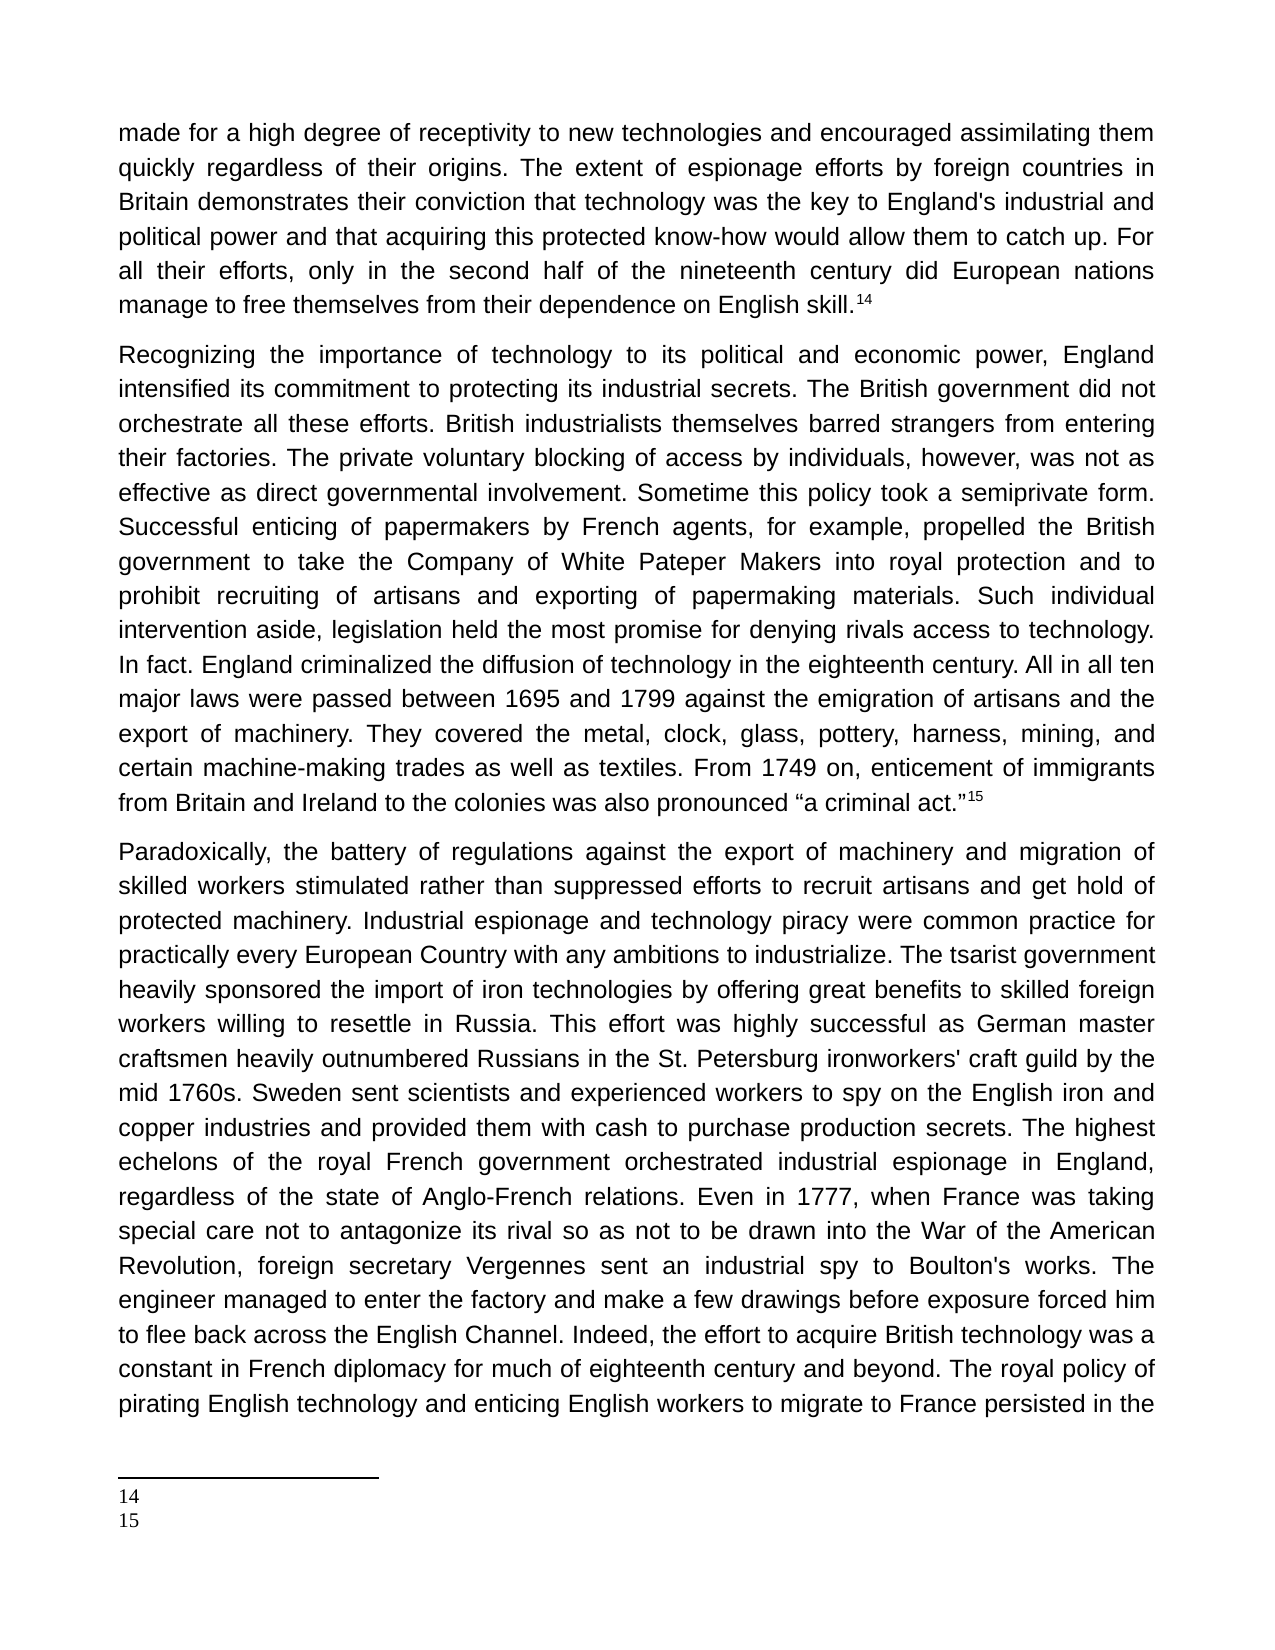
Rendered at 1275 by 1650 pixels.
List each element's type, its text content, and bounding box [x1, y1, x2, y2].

text Paradoxically, the battery of regulations against the export of machinery and migration of skilled workers stimulated rather than suppressed efforts to recruit artisans and get hold of protected machinery. Industrial espionage and technology piracy were common practice for practically every European Country with any ambitions to industrialize. The tsarist government heavily sponsored the import of iron technologies by offering great benefits to skilled foreign workers willing to resettle in Russia. This effort was highly successful as German master craftsmen heavily outnumbered Russians in the St. Petersburg ironworkers' craft guild by the mid 1760s. Sweden sent scientists and experienced workers to spy on the English iron and copper industries and provided them with cash to purchase production secrets. The highest echelons of the royal French government orchestrated industrial espionage in England, regardless of the state of Anglo-French relations. Even in 1777, when France was taking special care not to antagonize its rival so as not to be drawn into the War of the American Revolution, foreign secretary Vergennes sent an industrial spy to Boulton's works. The engineer managed to enter the factory and make a few drawings before exposure forced him to flee back across the English Channel. Indeed, the effort to acquire British technology was a constant in French diplomacy for much of eighteenth century and beyond. The royal policy of pirating English technology and enticing English workers to migrate to France persisted in the [118, 837, 1157, 1417]
text Recognizing the importance of technology to its political and economic power, England intensified its commitment to protecting its industrial secrets. The British government did not orchestrate all these efforts. British industrialists themselves barred strangers from entering their factories. The private voluntary blocking of access by individuals, however, was not as effective as direct governmental involvement. Sometime this policy took a semiprivate form. Successful enticing of papermakers by French agents, for example, propelled the British government to take the Company of White Pateper Makers into royal protection and to prohibit recruiting of artisans and exporting of papermaking materials. Such individual intervention aside, legislation held the most promise for denying rivals access to technology. In fact. England criminalized the diffusion of technology in the eighteenth century. All in all ten major laws were passed between 1695 and 1799 against the emigration of artisans and the export of machinery. They covered the metal, clock, glass, pottery, harness, mining, and certain machine-making trades as well as textiles. From 1749 on, enticement of immigrants from Britain and Ireland to the colonies was also pronounced “a criminal act.” [118, 339, 1157, 817]
text made for a high degree of receptivity to new technologies and encouraged assimilating them quickly regardless of their origins. The extent of espionage efforts by foreign countries in Britain demonstrates their conviction that technology was the key to England's industrial and political power and that acquiring this protected know-how would allow them to catch up. For all their efforts, only in the second half of the nineteenth century did European nations manage to free themselves from their dependence on English skill. [118, 118, 1157, 319]
